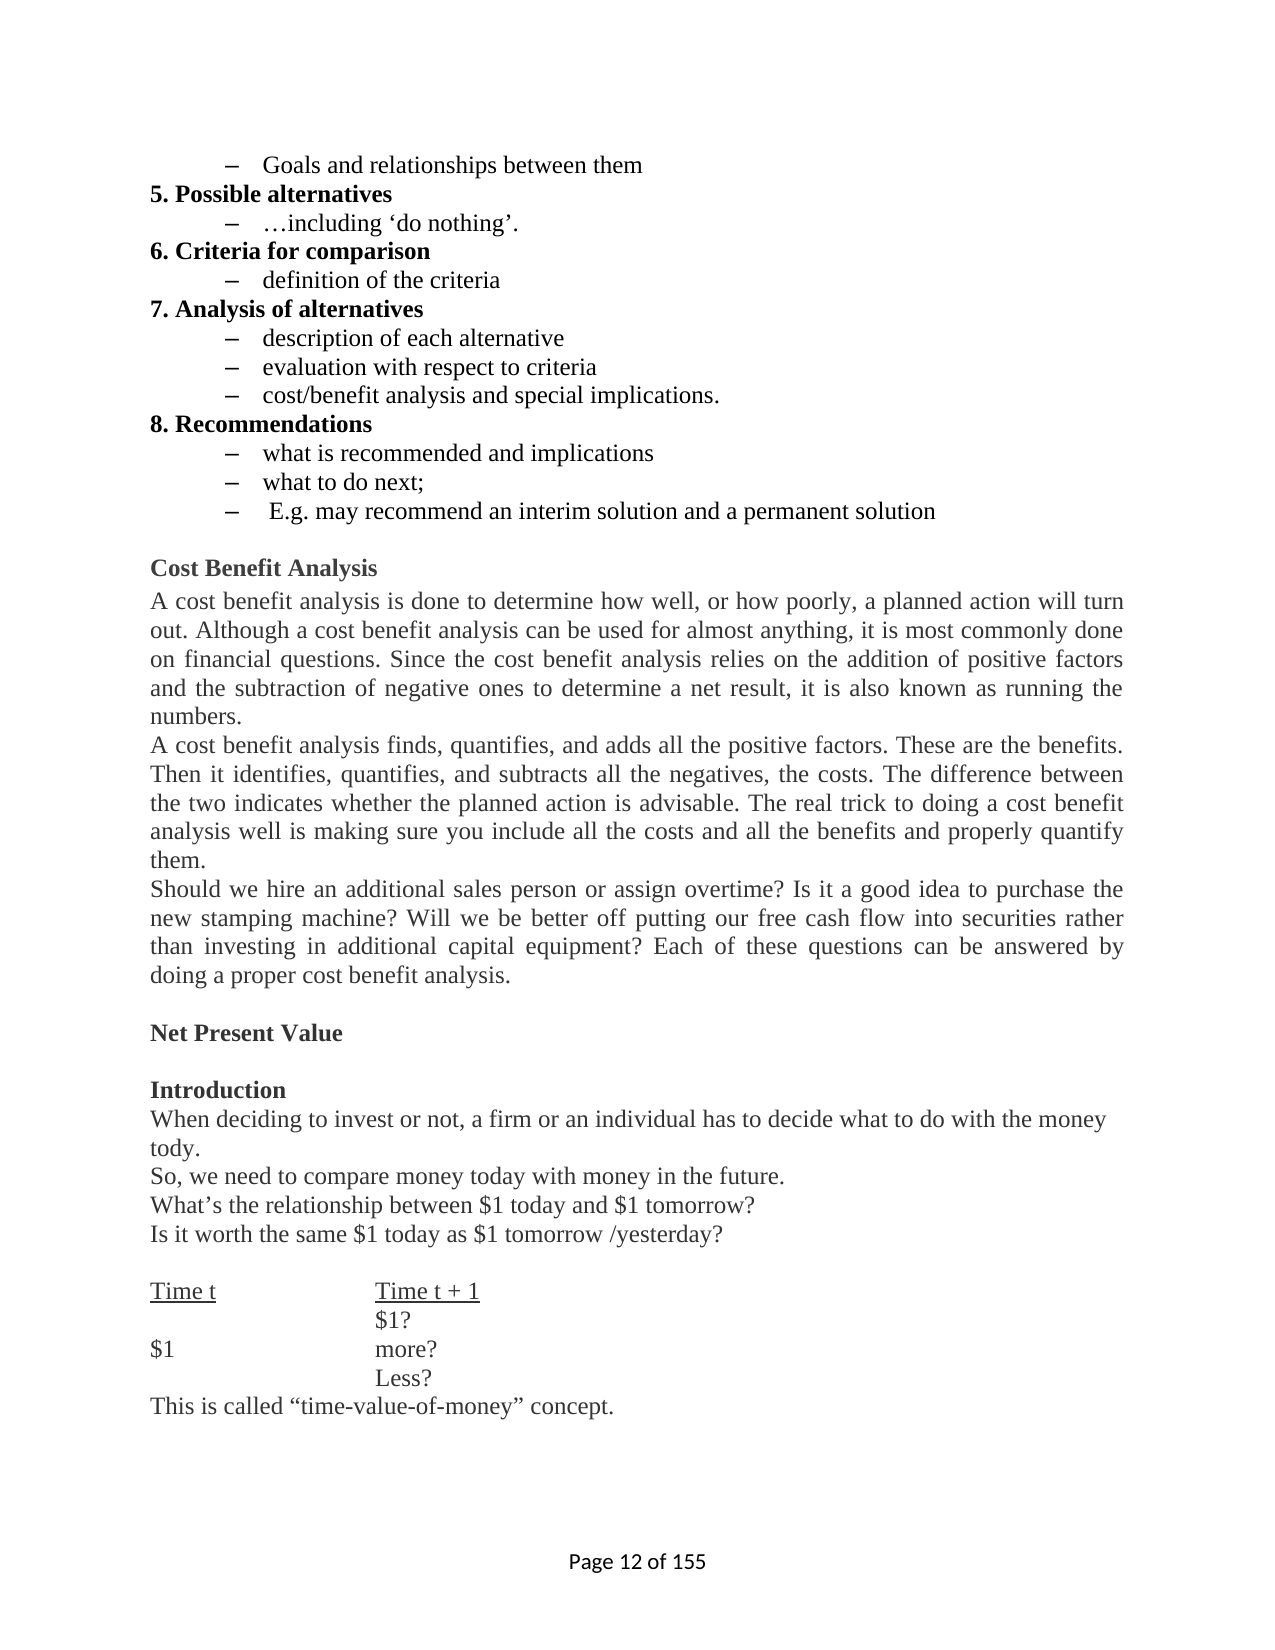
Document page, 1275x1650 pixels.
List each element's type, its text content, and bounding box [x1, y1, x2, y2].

text 8. Recommendations [150, 409, 1125, 438]
text Should we hire an additional sales person or assign overtime? Is it a good idea to purchase the new stamping machine? Will we be better off putting our free cash flow into securities rather than investing in additional capital equipment? Each of these questions can be answered by doing a proper cost benefit analysis. [150, 874, 1125, 989]
list definition of the criteria [225, 265, 1125, 294]
list what to do next; [225, 467, 1125, 496]
subtitle Cost Benefit Analysis [150, 553, 1125, 582]
text Is it worth the same $1 today as $1 tomorrow /yesterday? [150, 1219, 1125, 1248]
list what is recommended and implications [225, 438, 1125, 467]
text 6. Criteria for comparison [150, 236, 1125, 265]
text This is called “time-value-of-money” concept. [150, 1391, 1125, 1420]
text 7. Analysis of alternatives [150, 294, 1125, 323]
text A cost benefit analysis is done to determine how well, or how poorly, a planned action will turn out. Although a cost benefit analysis can be used for almost anything, it is most commonly done on financial questions. Since the cost benefit analysis relies on the addition of positive factors and the subtraction of negative ones to determine a net result, it is also known as running the numbers. [150, 586, 1125, 730]
text $1 more? [150, 1334, 1125, 1363]
text 5. Possible alternatives [150, 179, 1125, 208]
text Less? [150, 1363, 1125, 1391]
list description of each alternative [225, 323, 1125, 352]
text What’s the relationship between $1 today and $1 tomorrow? [150, 1190, 1125, 1219]
text Introduction [150, 1075, 1125, 1104]
list cost/benefit analysis and special implications. [225, 381, 1125, 409]
list E.g. may recommend an interim solution and a permanent solution [225, 496, 1125, 525]
text Net Present Value [150, 1018, 1125, 1046]
text A cost benefit analysis finds, quantifies, and adds all the positive factors. These are the benefits. Then it identifies, quantifies, and subtracts all the negatives, the costs. The difference between the two indicates whether the planned action is advisable. The real trick to doing a cost benefit analysis well is making sure you include all the costs and all the benefits and properly quantify them. [150, 730, 1125, 874]
list evaluation with respect to criteria [225, 352, 1125, 381]
list Goals and relationships between them [225, 150, 1125, 179]
text $1? [150, 1305, 1125, 1334]
list …including ‘do nothing’. [225, 208, 1125, 236]
text When deciding to invest or not, a firm or an individual has to decide what to do with the money tody. [150, 1104, 1125, 1161]
text Time t Time t + 1 [150, 1276, 1125, 1305]
text So, we need to compare money today with money in the future. [150, 1161, 1125, 1190]
